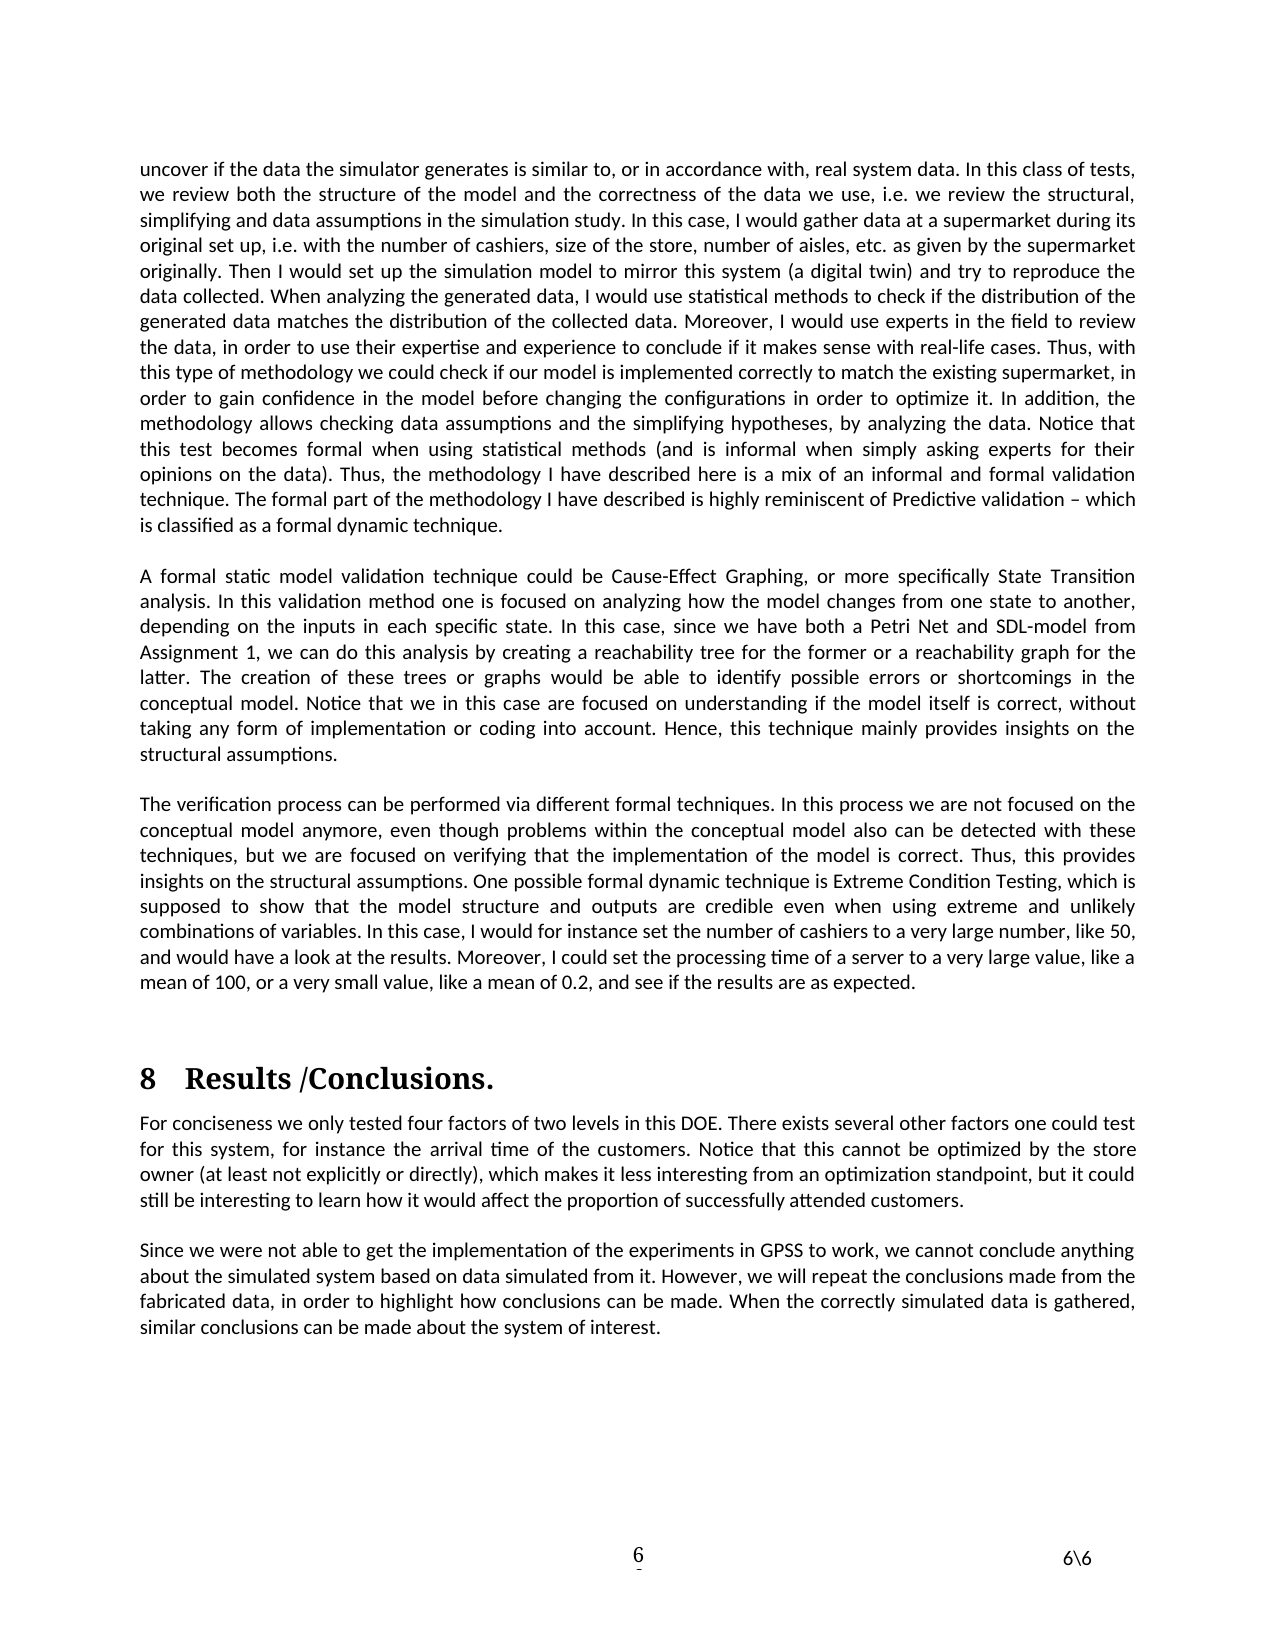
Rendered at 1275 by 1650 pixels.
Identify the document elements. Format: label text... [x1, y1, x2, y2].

subtitle Results /Conclusions. [139, 1058, 1137, 1098]
text The verification process can be performed via different formal techniques. In this process we are not focused on the conceptual model anymore, even though problems within the conceptual model also can be detected with these techniques, but we are focused on verifying that the implementation of the model is correct. Thus, this provides insights on the structural assumptions. One possible formal dynamic technique is Extreme Condition Testing, which is supposed to show that the model structure and outputs are credible even when using extreme and unlikely combinations of variables. In this case, I would for instance set the number of cashiers to a very large number, like 50, and would have a look at the results. Moreover, I could set the processing time of a server to a very large value, like a mean of 100, or a very small value, like a mean of 0.2, and see if the results are as expected. [139, 792, 1137, 995]
text For conciseness we only tested four factors of two levels in this DOE. There exists several other factors one could test for this system, for instance the arrival time of the customers. Notice that this cannot be optimized by the store owner (at least not explicitly or directly), which makes it less interesting from an optimization standpoint, but it could still be interesting to learn how it would affect the proportion of successfully attended customers. [139, 1111, 1137, 1212]
text Since we were not able to get the implementation of the experiments in GPSS to work, we cannot conclude anything about the simulated system based on data simulated from it. However, we will repeat the conclusions made from the fabricated data, in order to highlight how conclusions can be made. When the correctly simulated data is gathered, similar conclusions can be made about the system of interest. [139, 1238, 1137, 1339]
text A formal static model validation technique could be Cause-Effect Graphing, or more specifically State Transition analysis. In this validation method one is focused on analyzing how the model changes from one state to another, depending on the inputs in each specific state. In this case, since we have both a Petri Net and SDL-model from Assignment 1, we can do this analysis by creating a reachability tree for the former or a reachability graph for the latter. The creation of these trees or graphs would be able to identify possible errors or shortcomings in the conceptual model. Notice that we in this case are focused on understanding if the model itself is correct, without taking any form of implementation or coding into account. Hence, this technique mainly provides insights on the structural assumptions. [139, 563, 1137, 766]
text uncover if the data the simulator generates is similar to, or in accordance with, real system data. In this class of tests, we review both the structure of the model and the correctness of the data we use, i.e. we review the structural, simplifying and data assumptions in the simulation study. In this case, I would gather data at a supermarket during its original set up, i.e. with the number of cashiers, size of the store, number of aisles, etc. as given by the supermarket originally. Then I would set up the simulation model to mirror this system (a digital twin) and try to reproduce the data collected. When analyzing the generated data, I would use statistical methods to check if the distribution of the generated data matches the distribution of the collected data. Moreover, I would use experts in the field to review the data, in order to use their expertise and experience to conclude if it makes sense with real-life cases. Thus, with this type of methodology we could check if our model is implemented correctly to match the existing supermarket, in order to gain confidence in the model before changing the configurations in order to optimize it. In addition, the methodology allows checking data assumptions and the simplifying hypotheses, by analyzing the data. Notice that this test becomes formal when using statistical methods (and is informal when simply asking experts for their opinions on the data). Thus, the methodology I have described here is a mix of an informal and formal validation technique. The formal part of the methodology I have described is highly reminiscent of Predictive validation – which is classified as a formal dynamic technique. [139, 156, 1137, 537]
